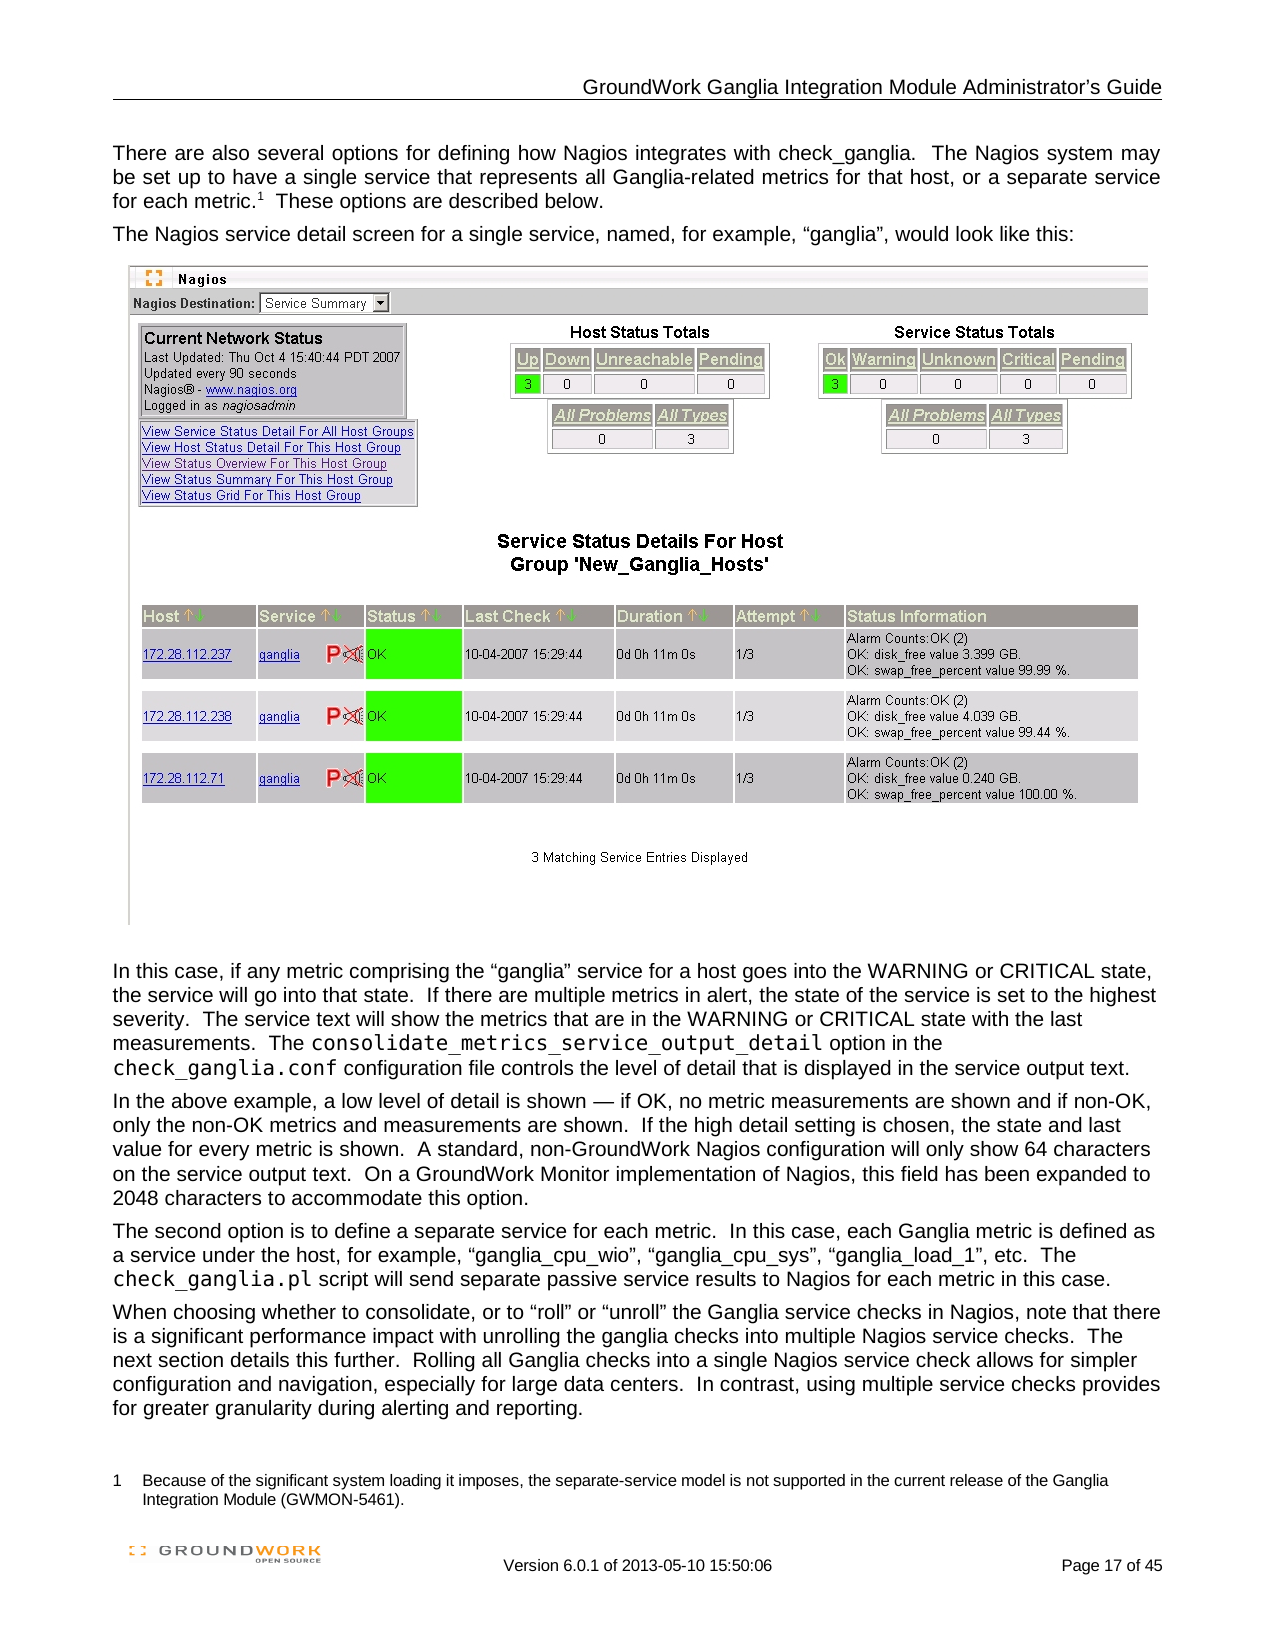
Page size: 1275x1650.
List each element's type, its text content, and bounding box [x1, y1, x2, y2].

text There are also several options for defining how Nagios integrates with check_ganglia. The Nagios system may be set up to have a single service that represents all Ganglia-related metrics for that host, or a separate service for each metric. These options are described below. [112, 141, 1162, 213]
text In this case, if any metric comprising the “ganglia” service for a host goes into the WARNING or CRITICAL state, the service will go into that state. If there are multiple metrics in alert, the state of the service is set to the highest severity. The service text will show the metrics that are in the WARNING or CRITICAL state with the last measurements. The consolidate_metrics_service_output_detail option in the check_ganglia.conf configuration file controls the level of detail that is displayed in the service output text. [112, 959, 1162, 1080]
text The Nagios service detail screen for a single service, named, for example, “ganglia”, would look like this: [112, 222, 1162, 246]
text The second option is to define a separate service for each metric. In this case, each Ganglia metric is defined as a service under the host, for example, “ganglia_cpu_wio”, “ganglia_cpu_sys”, “ganglia_load_1”, etc. The check_ganglia.pl script will send separate passive service results to Nagios for each metric in this case. [112, 1218, 1162, 1291]
list Because of the significant system loading it imposes, the separate-service model is not supported in the current release of the Ganglia Integration Module (GWMON-5461). [112, 1471, 1162, 1509]
picture [129, 1546, 321, 1563]
text When choosing whether to consolidate, or to “roll” or “unroll” the Ganglia service checks in Nagios, note that there is a significant performance impact with unrolling the ganglia checks into multiple Nagios service checks. The next section details this further. Rolling all Ganglia checks into a single Nagios service check allows for simpler configuration and navigation, especially for large data centers. In contrast, using multiple service checks provides for greater granularity during alerting and reporting. [112, 1300, 1162, 1420]
picture [127, 265, 1148, 925]
text In the above example, a low level of detail is shown — if OK, no metric measurements are shown and if non-OK, only the non-OK metrics and measurements are shown. If the high detail setting is chosen, the state and last value for every metric is shown. A standard, non-GroundWork Nagios configuration will only show 64 characters on the service output text. On a GroundWork Monitor implementation of Nagios, this field has been expanded to 2048 characters to accommodate this option. [112, 1089, 1162, 1209]
